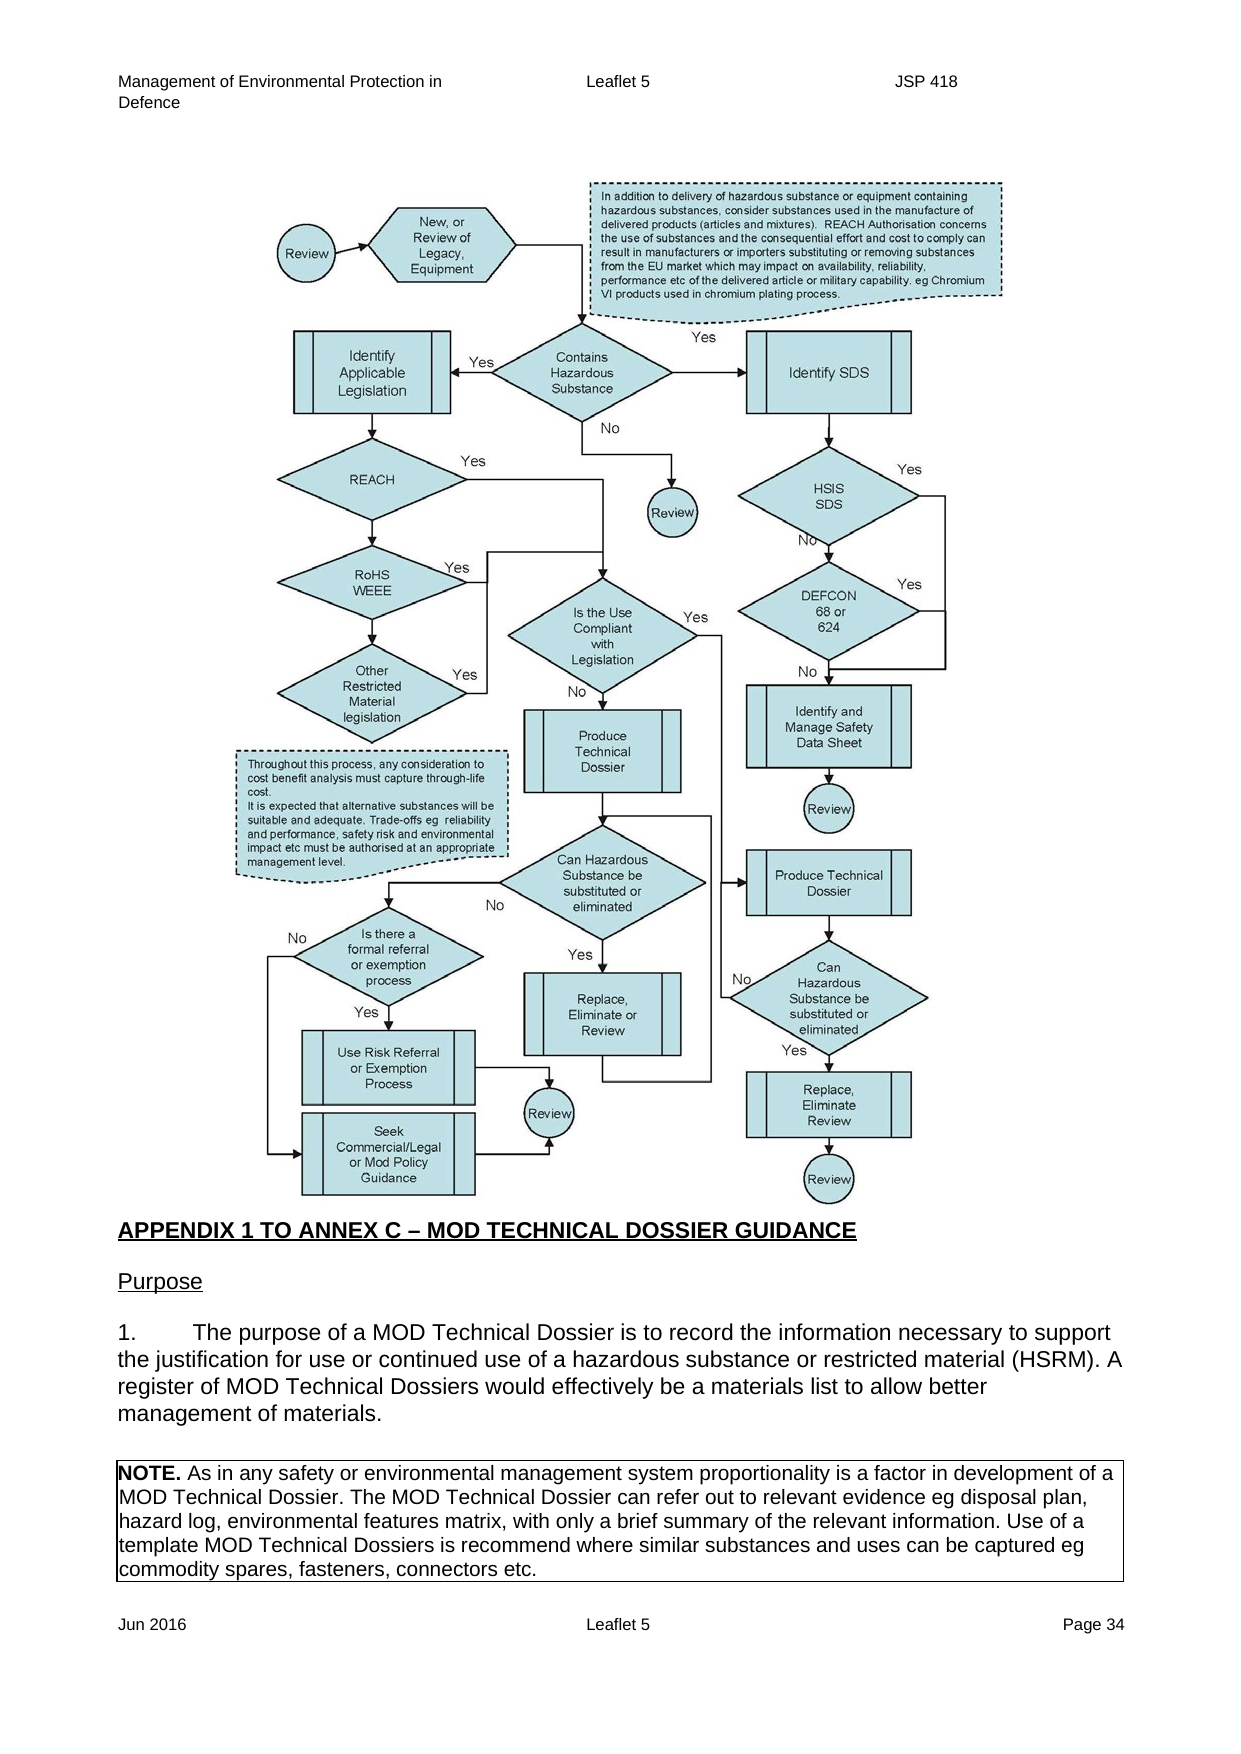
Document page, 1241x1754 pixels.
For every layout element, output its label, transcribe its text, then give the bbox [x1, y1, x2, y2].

subtitle APPENDIX 1 TO ANNEX C – MOD TECHNICAL DOSSIER GUIDANCE [117, 1217, 1170, 1243]
text NOTE. As in any safety or environmental management system proportionality is a factor in development of a MOD Technical Dossier. The MOD Technical Dossier can refer out to relevant evidence eg disposal plan, hazard log, environmental features matrix, with only a brief summary of the relevant information. Use of a template MOD Technical Dossiers is recommend where similar substances and uses can be captured eg commodity spares, fasteners, connectors etc. [118, 1461, 1123, 1581]
subtitle Purpose [117, 1268, 1170, 1294]
text 1. The purpose of a MOD Technical Dossier is to record the information necessary to support the justification for use or continued use of a hazardous substance or restricted material (HSRM). A register of MOD Technical Dossiers would effectively be a materials list to allow better management of materials. [117, 1319, 1123, 1426]
